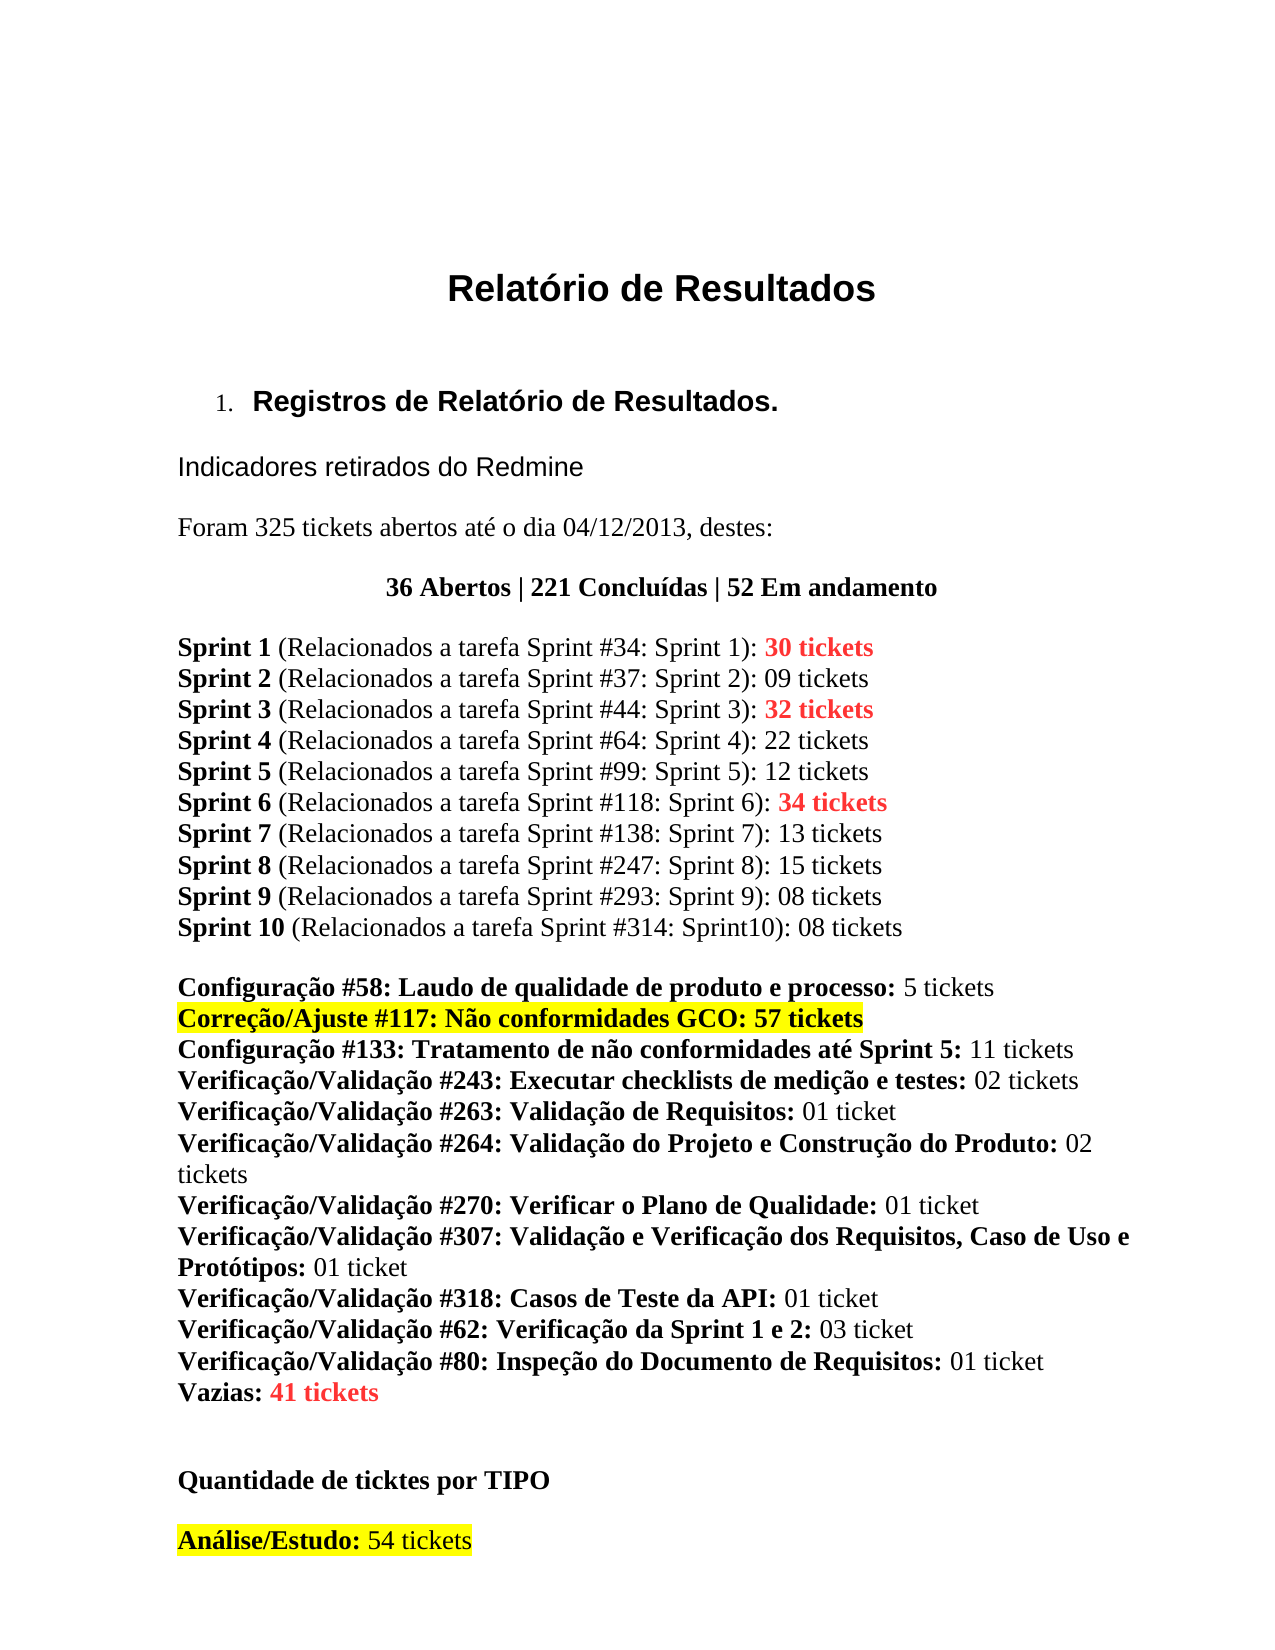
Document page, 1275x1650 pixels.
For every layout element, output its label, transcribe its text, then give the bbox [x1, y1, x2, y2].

text Configuração #58: Laudo de qualidade de produto e processo: 5 tickets [177, 971, 1146, 1002]
text Sprint 3 (Relacionados a tarefa Sprint #44: Sprint 3): 32 tickets [177, 693, 1146, 724]
text Análise/Estudo: 54 tickets [177, 1524, 1146, 1556]
text Verificação/Validação #318: Casos de Teste da API: 01 ticket [177, 1282, 1146, 1313]
text Verificação/Validação #80: Inspeção do Documento de Requisitos: 01 ticket [177, 1345, 1146, 1376]
list Registros de Relatório de Resultados. [215, 384, 1146, 417]
text Sprint 2 (Relacionados a tarefa Sprint #37: Sprint 2): 09 tickets [177, 662, 1146, 693]
text Sprint 1 (Relacionados a tarefa Sprint #34: Sprint 1): 30 tickets [177, 631, 1146, 662]
text Verificação/Validação #62: Verificação da Sprint 1 e 2: 03 ticket [177, 1313, 1146, 1345]
text Relatório de Resultados [177, 266, 1146, 309]
text Sprint 5 (Relacionados a tarefa Sprint #99: Sprint 5): 12 tickets [177, 755, 1146, 786]
text Verificação/Validação #263: Validação de Requisitos: 01 ticket [177, 1096, 1146, 1127]
list Indicadores retirados do Redmine [177, 451, 1146, 482]
text Verificação/Validação #307: Validação e Verificação dos Requisitos, Caso de Uso e Protótipos: 01 ticket [177, 1220, 1146, 1282]
text Configuração #133: Tratamento de não conformidades até Sprint 5: 11 tickets [177, 1033, 1146, 1064]
text Correção/Ajuste #117: Não conformidades GCO: 57 tickets [177, 1002, 1146, 1033]
text 36 Abertos | 221 Concluídas | 52 Em andamento [177, 571, 1146, 602]
text Quantidade de ticktes por TIPO [177, 1464, 1146, 1496]
text Sprint 9 (Relacionados a tarefa Sprint #293: Sprint 9): 08 tickets [177, 880, 1146, 911]
text Sprint 4 (Relacionados a tarefa Sprint #64: Sprint 4): 22 tickets [177, 724, 1146, 755]
text Sprint 10 (Relacionados a tarefa Sprint #314: Sprint10): 08 tickets [177, 911, 1146, 942]
text Sprint 6 (Relacionados a tarefa Sprint #118: Sprint 6): 34 tickets [177, 786, 1146, 818]
text Verificação/Validação #243: Executar checklists de medição e testes: 02 tickets [177, 1064, 1146, 1096]
text Foram 325 tickets abertos até o dia 04/12/2013, destes: [177, 511, 1146, 542]
text Vazias: 41 tickets [177, 1376, 1146, 1407]
text Verificação/Validação #270: Verificar o Plano de Qualidade: 01 ticket [177, 1189, 1146, 1220]
text Verificação/Validação #264: Validação do Projeto e Construção do Produto: 02 tickets [177, 1127, 1146, 1189]
text Sprint 7 (Relacionados a tarefa Sprint #138: Sprint 7): 13 tickets [177, 818, 1146, 849]
text Sprint 8 (Relacionados a tarefa Sprint #247: Sprint 8): 15 tickets [177, 849, 1146, 880]
